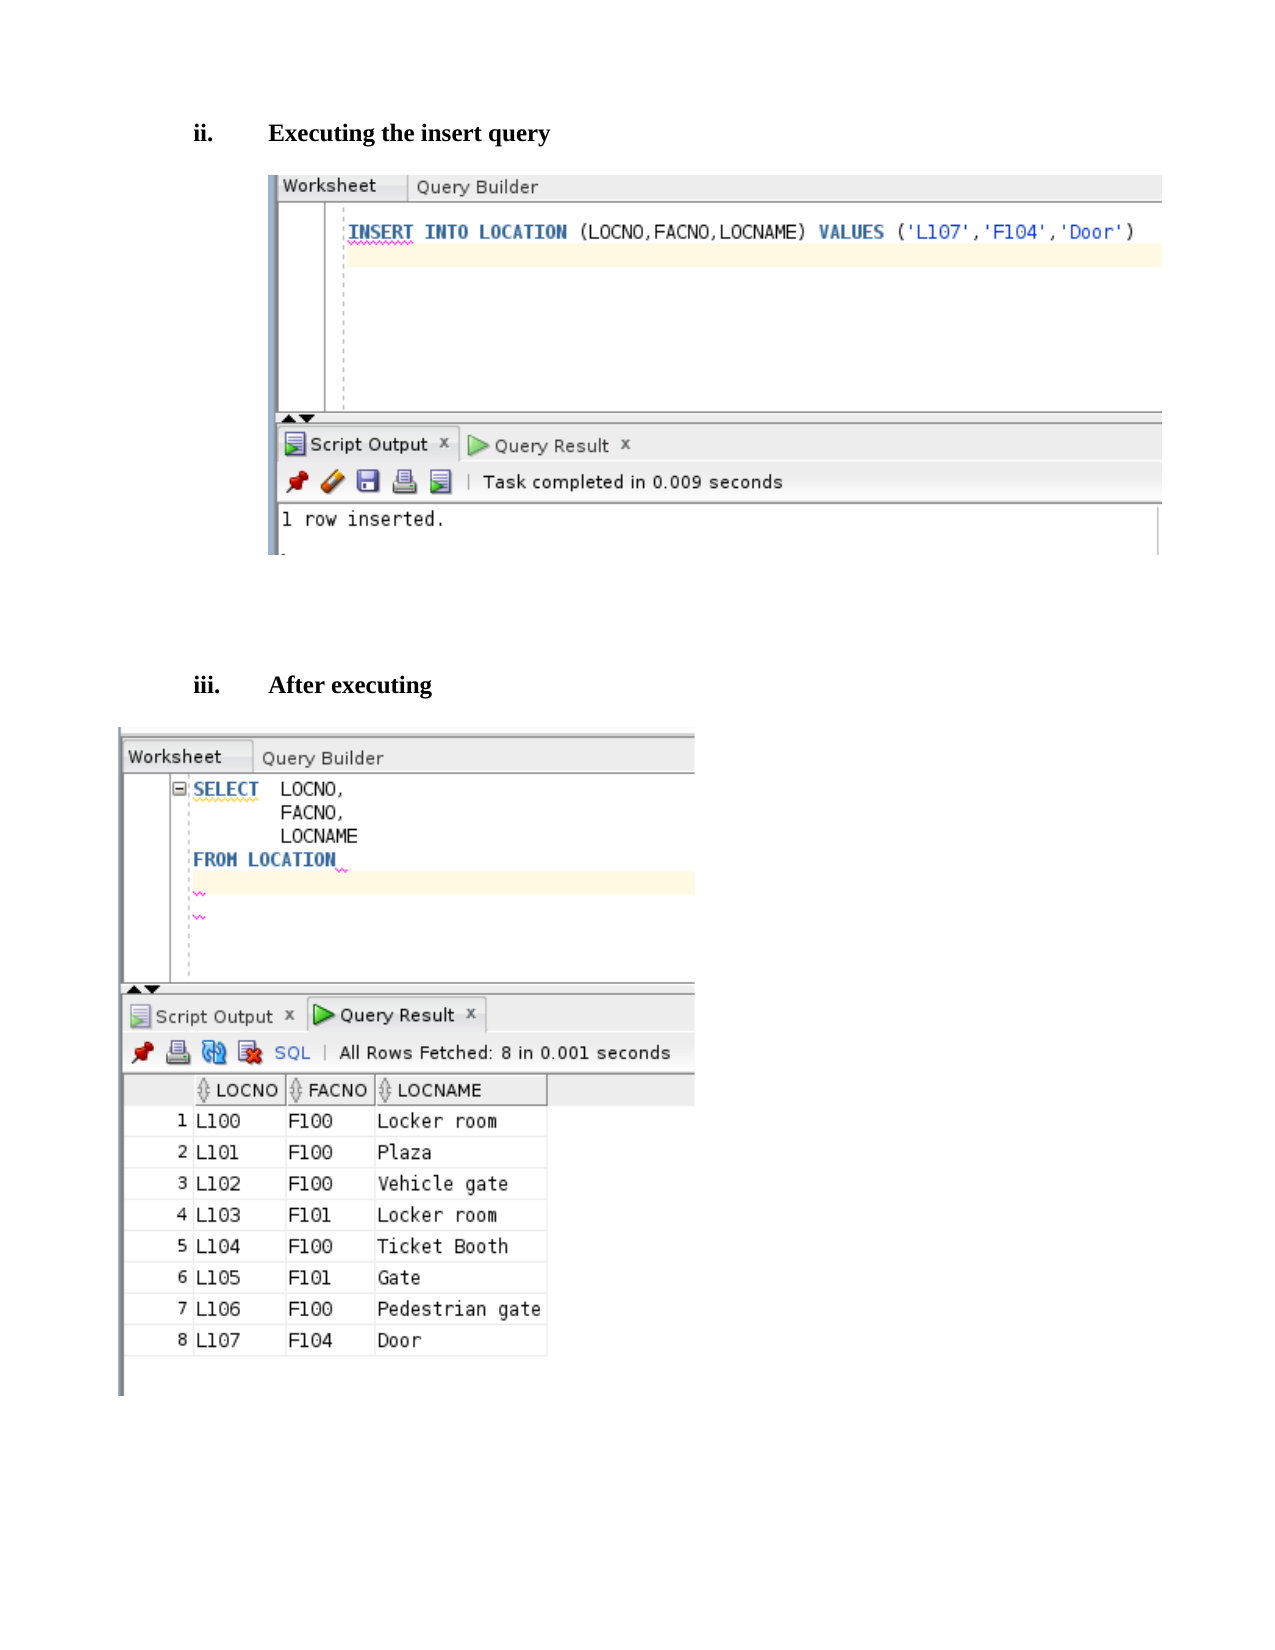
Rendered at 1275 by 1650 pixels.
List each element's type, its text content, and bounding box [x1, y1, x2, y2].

picture [268, 175, 1162, 555]
list Executing the insert query [193, 118, 1157, 147]
list After executing [193, 670, 1157, 699]
picture [118, 727, 695, 1396]
